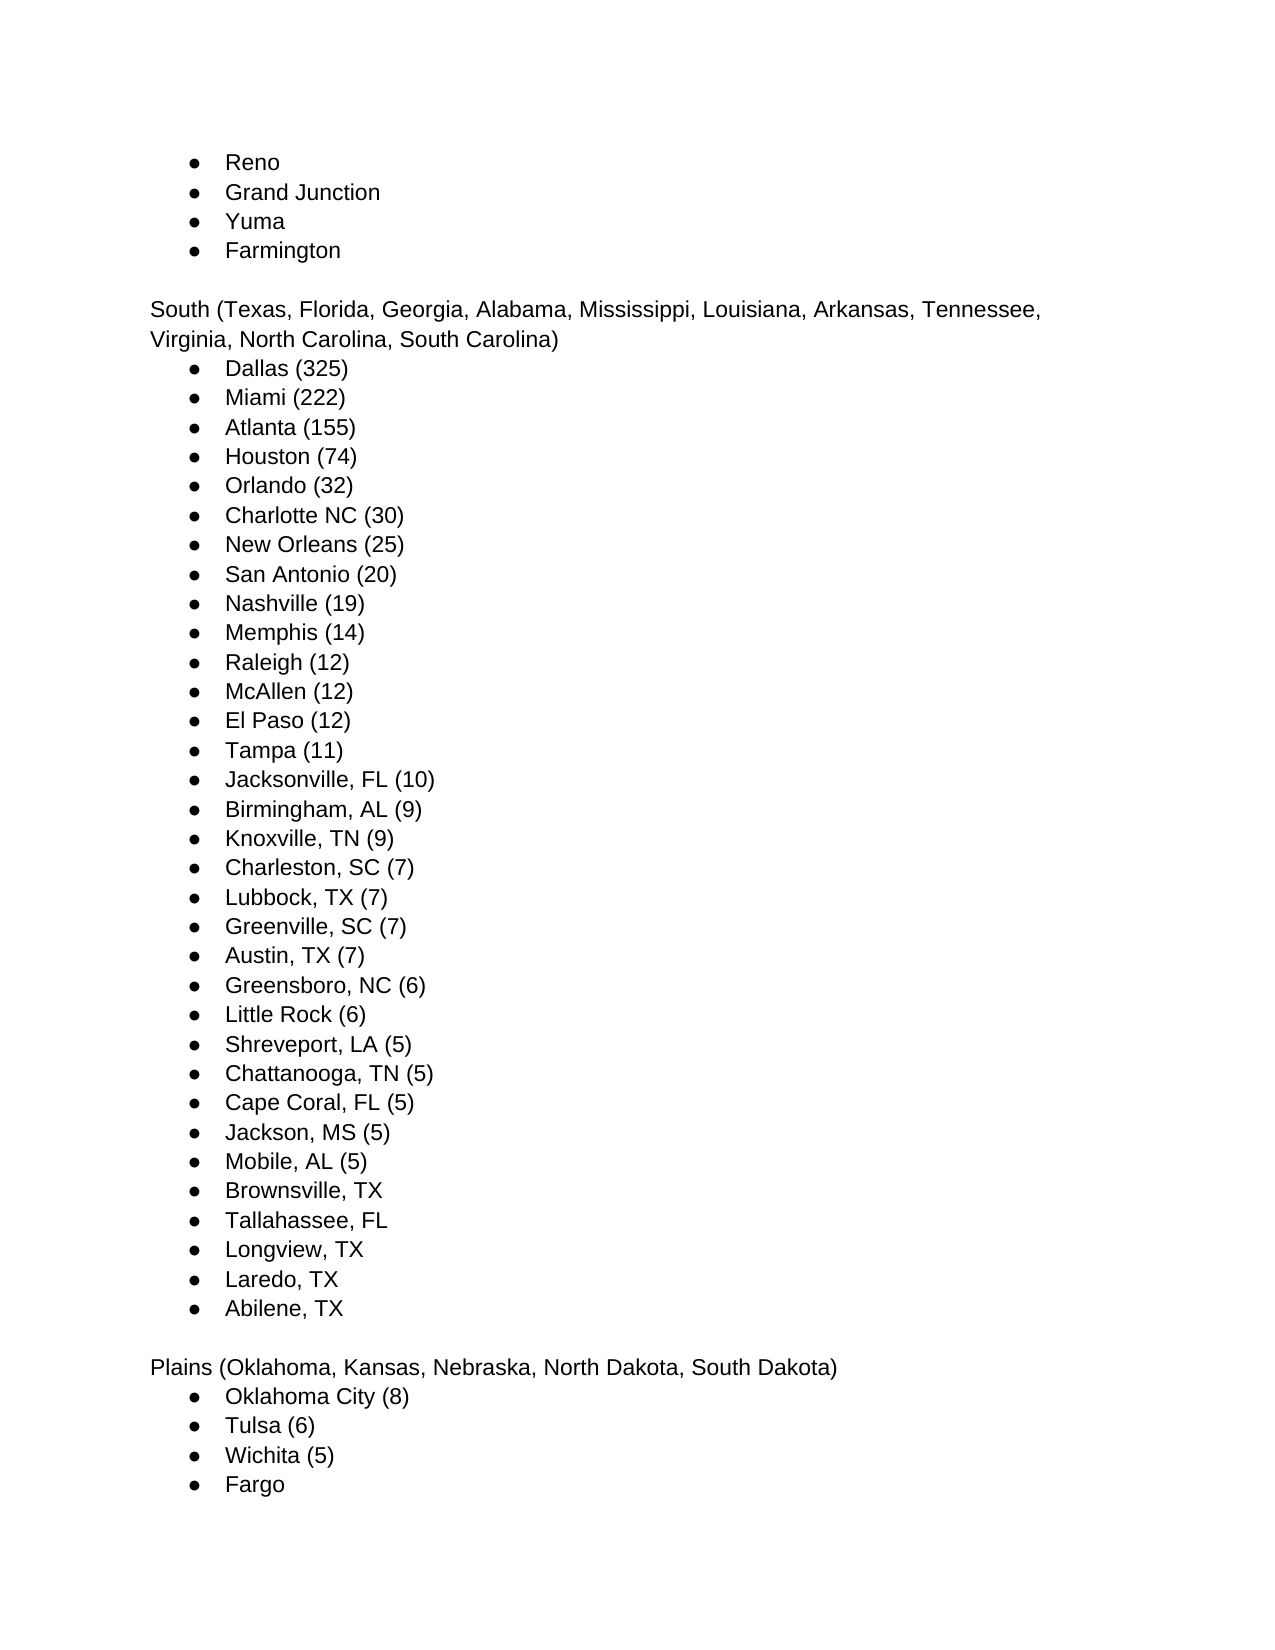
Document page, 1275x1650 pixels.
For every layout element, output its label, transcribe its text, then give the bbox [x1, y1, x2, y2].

list Greenville, SC (7) [187, 914, 1125, 939]
list New Orleans (25) [187, 532, 1125, 557]
text Plains (Oklahoma, Kansas, Nebraska, North Dakota, South Dakota) [150, 1354, 1125, 1380]
list Cape Coral, FL (5) [187, 1090, 1125, 1116]
list McAllen (12) [187, 679, 1125, 704]
list Tampa (11) [187, 737, 1125, 763]
list Farmington [187, 238, 1125, 264]
list Longview, TX [187, 1237, 1125, 1262]
list Atlanta (155) [187, 414, 1125, 440]
list Mobile, AL (5) [187, 1149, 1125, 1174]
list Wichita (5) [187, 1442, 1125, 1468]
list Knoxville, TN (9) [187, 826, 1125, 851]
list San Antonio (20) [187, 561, 1125, 587]
list Grand Junction [187, 179, 1125, 205]
list Chattanooga, TN (5) [187, 1061, 1125, 1086]
list Greensboro, NC (6) [187, 972, 1125, 998]
list Laredo, TX [187, 1266, 1125, 1292]
list Dallas (325) [187, 356, 1125, 381]
list El Paso (12) [187, 708, 1125, 734]
list Miami (222) [187, 385, 1125, 411]
list Houston (74) [187, 444, 1125, 469]
list Birmingham, AL (9) [187, 796, 1125, 822]
text South (Texas, Florida, Georgia, Alabama, Mississippi, Louisiana, Arkansas, Tennessee, Virginia, North Carolina, South Carolina) [150, 297, 1125, 352]
list Orlando (32) [187, 473, 1125, 499]
list Charleston, SC (7) [187, 855, 1125, 881]
list Yuma [187, 209, 1125, 234]
list Oklahoma City (8) [187, 1384, 1125, 1409]
list Nashville (19) [187, 591, 1125, 616]
list Lubbock, TX (7) [187, 884, 1125, 910]
list Memphis (14) [187, 620, 1125, 646]
list Abilene, TX [187, 1296, 1125, 1321]
list Charlotte NC (30) [187, 502, 1125, 528]
list Tulsa (6) [187, 1413, 1125, 1439]
list Reno [187, 150, 1125, 176]
list Little Rock (6) [187, 1002, 1125, 1027]
list Jacksonville, FL (10) [187, 767, 1125, 792]
list Brownsville, TX [187, 1178, 1125, 1204]
list Jackson, MS (5) [187, 1119, 1125, 1145]
list Fargo [187, 1472, 1125, 1497]
list Tallahassee, FL [187, 1207, 1125, 1233]
list Shreveport, LA (5) [187, 1031, 1125, 1057]
list Raleigh (12) [187, 649, 1125, 675]
list Austin, TX (7) [187, 943, 1125, 969]
